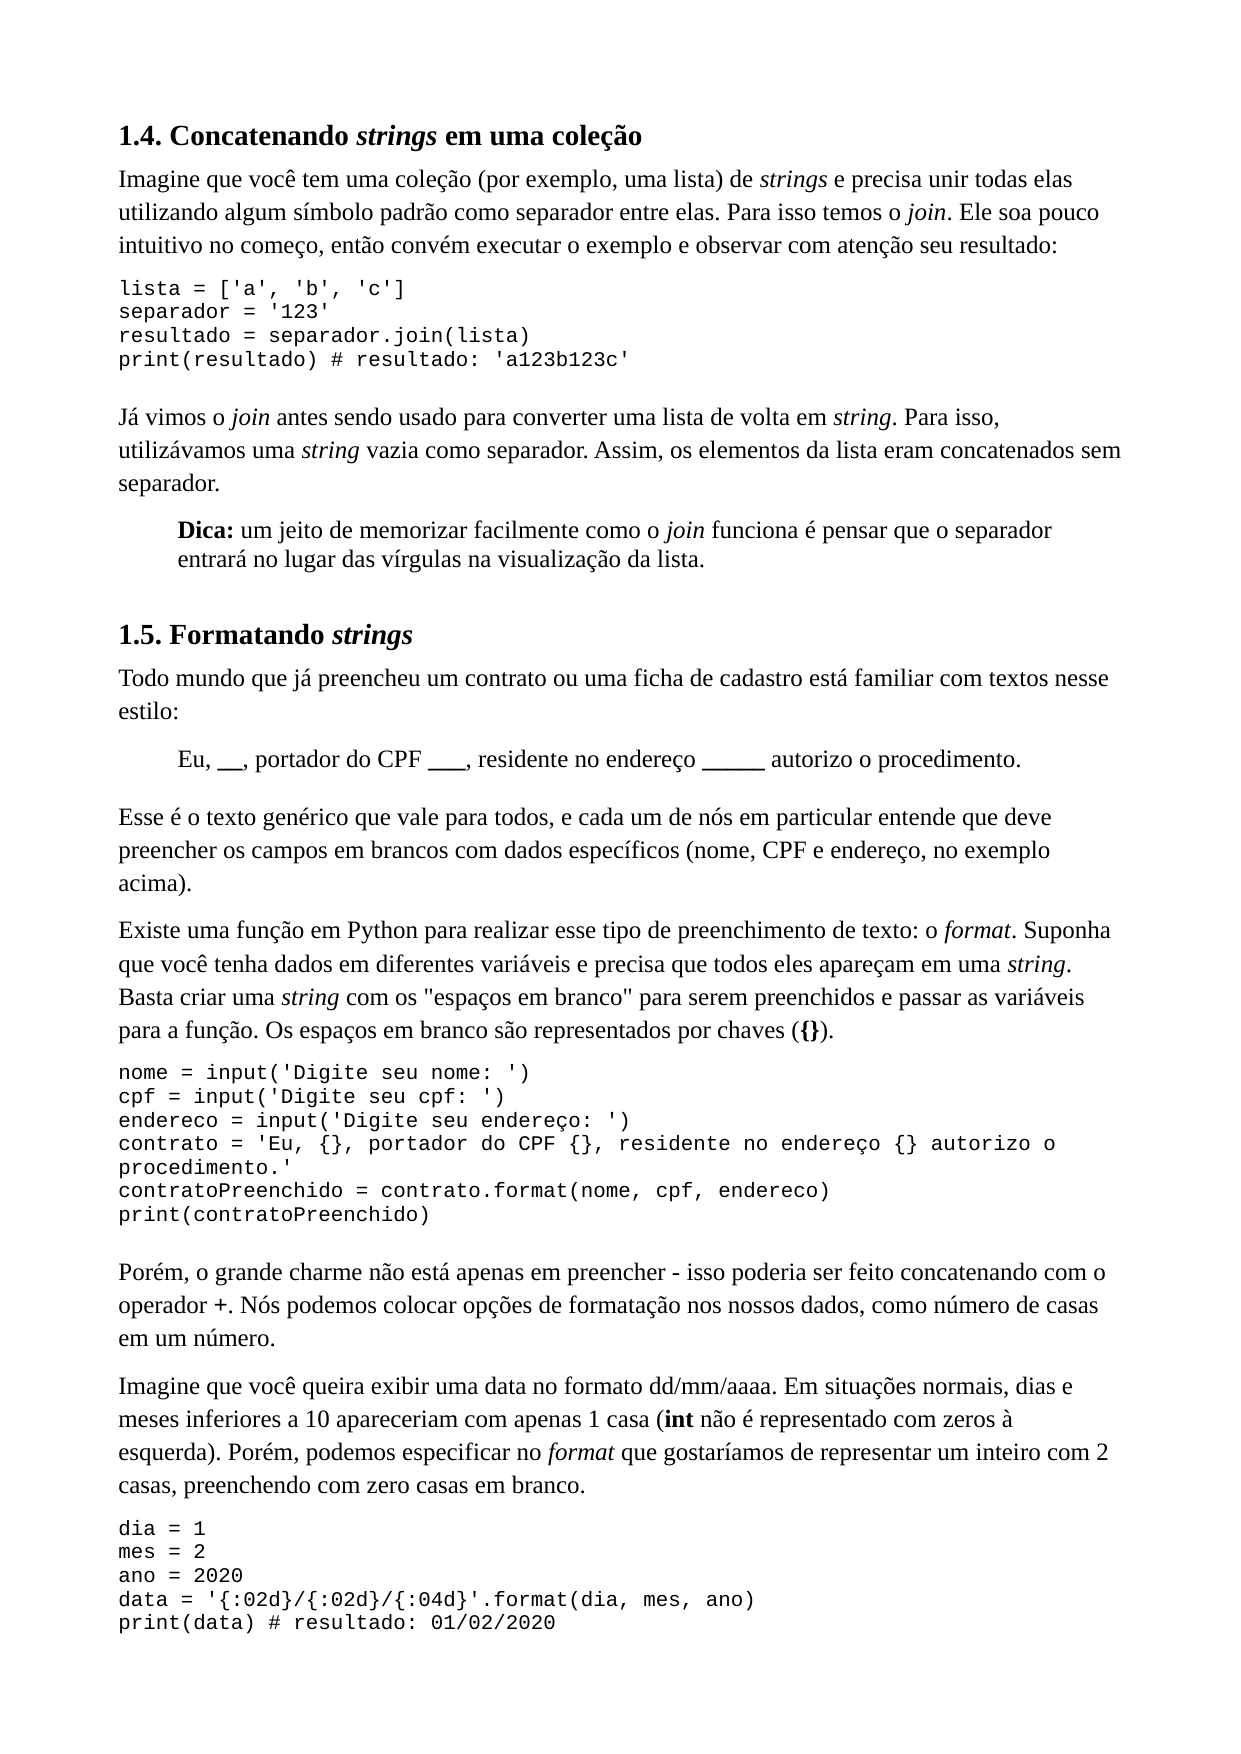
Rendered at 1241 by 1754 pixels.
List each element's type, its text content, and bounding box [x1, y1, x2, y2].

text Dica: um jeito de memorizar facilmente como o join funciona é pensar que o separador entrará no lugar das vírgulas na visualização da lista. [177, 516, 1063, 573]
text mes = 2 [118, 1541, 1122, 1565]
text ano = 2020 [118, 1565, 1122, 1588]
text Existe uma função em Python para realizar esse tipo de preenchimento de texto: o format. Suponha que você tenha dados em diferentes variáveis e precisa que todos eles apareçam em uma string. Basta criar uma string com os "espaços em branco" para serem preenchidos e passar as variáveis para a função. Os espaços em branco são representados por chaves ({}). [118, 916, 1122, 1043]
text separador = '123' [118, 301, 1122, 325]
text cpf = input('Digite seu cpf: ') [118, 1086, 1122, 1109]
text Eu, __, portador do CPF ___, residente no endereço _____ autorizo o procedimento. [177, 744, 1063, 772]
text print(resultado) # resultado: 'a123b123c' [118, 349, 1122, 372]
text print(data) # resultado: 01/02/2020 [118, 1612, 1122, 1636]
text resultado = separador.join(lista) [118, 325, 1122, 349]
text Imagine que você queira exibir uma data no formato dd/mm/aaaa. Em situações normais, dias e meses inferiores a 10 apareceriam com apenas 1 casa (int não é representado com zeros à esquerda). Porém, podemos especificar no format que gostaríamos de representar um inteiro com 2 casas, preenchendo com zero casas em branco. [118, 1371, 1122, 1499]
text lista = ['a', 'b', 'c'] [118, 278, 1122, 301]
text dia = 1 [118, 1518, 1122, 1541]
text data = '{:02d}/{:02d}/{:04d}'.format(dia, mes, ano) [118, 1588, 1122, 1612]
text Todo mundo que já preencheu um contrato ou uma ficha de cadastro está familiar com textos nesse estilo: [118, 663, 1122, 725]
subtitle 1.5. Formatando strings [118, 617, 1122, 651]
text Já vimos o join antes sendo usado para converter uma lista de volta em string. Para isso, utilizávamos uma string vazia como separador. Assim, os elementos da lista eram concatenados sem separador. [118, 402, 1122, 497]
text contrato = 'Eu, {}, portador do CPF {}, residente no endereço {} autorizo o procedimento.' [118, 1133, 1122, 1181]
text Imagine que você tem uma coleção (por exemplo, uma lista) de strings e precisa unir todas elas utilizando algum símbolo padrão como separador entre elas. Para isso temos o join. Ele soa pouco intuitivo no começo, então convém executar o exemplo e observar com atenção seu resultado: [118, 164, 1122, 259]
subtitle 1.4. Concatenando strings em uma coleção [118, 118, 1122, 152]
text print(contratoPreenchido) [118, 1204, 1122, 1228]
text Esse é o texto genérico que vale para todos, e cada um de nós em particular entende que deve preencher os campos em brancos com dados específicos (nome, CPF e endereço, no exemplo acima). [118, 802, 1122, 897]
text contratoPreenchido = contrato.format(nome, cpf, endereco) [118, 1181, 1122, 1204]
text Porém, o grande charme não está apenas em preencher - isso poderia ser feito concatenando com o operador +. Nós podemos colocar opções de formatação nos nossos dados, como número de casas em um número. [118, 1257, 1122, 1352]
text endereco = input('Digite seu endereço: ') [118, 1109, 1122, 1133]
text nome = input('Digite seu nome: ') [118, 1062, 1122, 1086]
